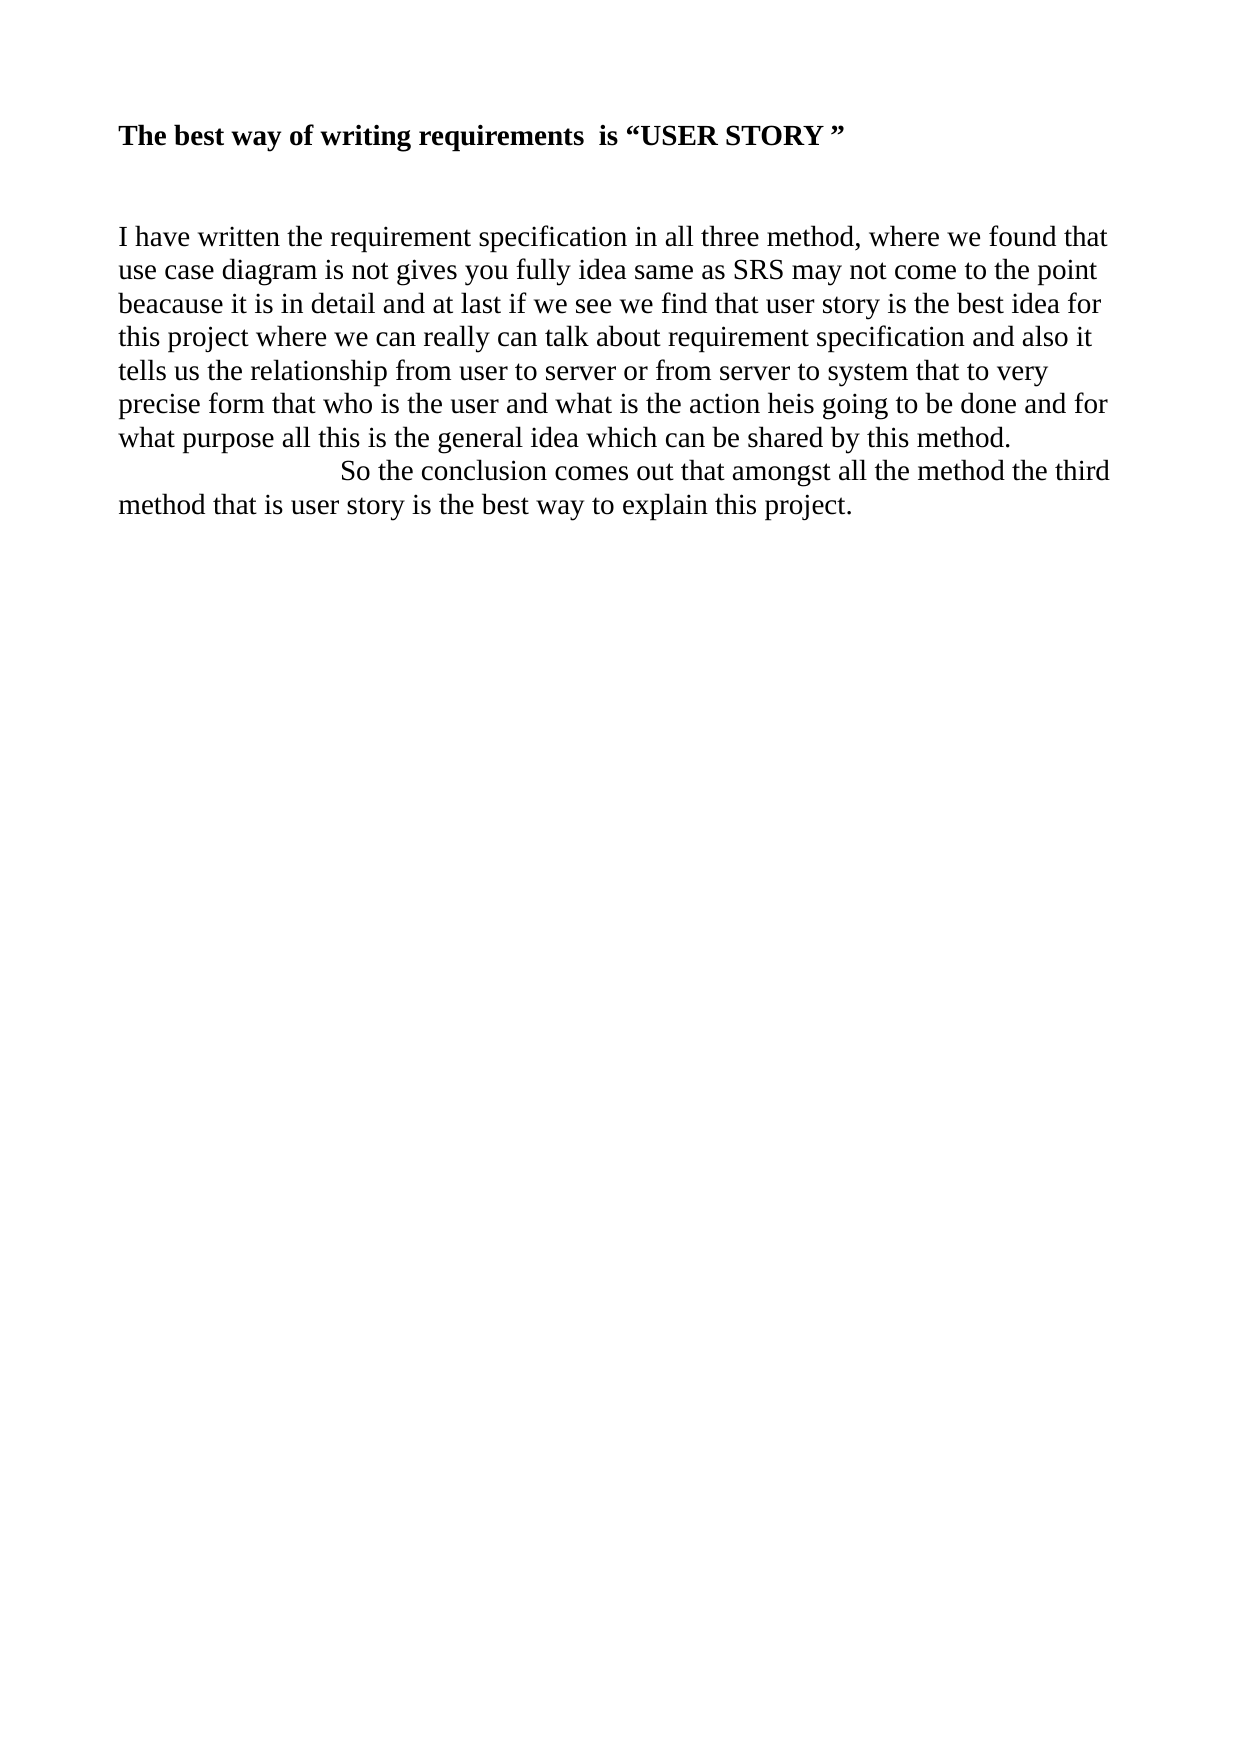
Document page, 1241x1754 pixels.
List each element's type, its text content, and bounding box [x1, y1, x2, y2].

text So the conclusion comes out that amongst all the method the third method that is user story is the best way to explain this project. [118, 453, 1122, 521]
text I have written the requirement specification in all three method, where we found that use case diagram is not gives you fully idea same as SRS may not come to the point beacause it is in detail and at last if we see we find that user story is the best idea for this project where we can really can talk about requirement specification and also it tells us the relationship from user to server or from server to system that to very precise form that who is the user and what is the action heis going to be done and for what purpose all this is the general idea which can be shared by this method. [118, 219, 1122, 453]
text The best way of writing requirements is “USER STORY ” [118, 118, 1122, 152]
